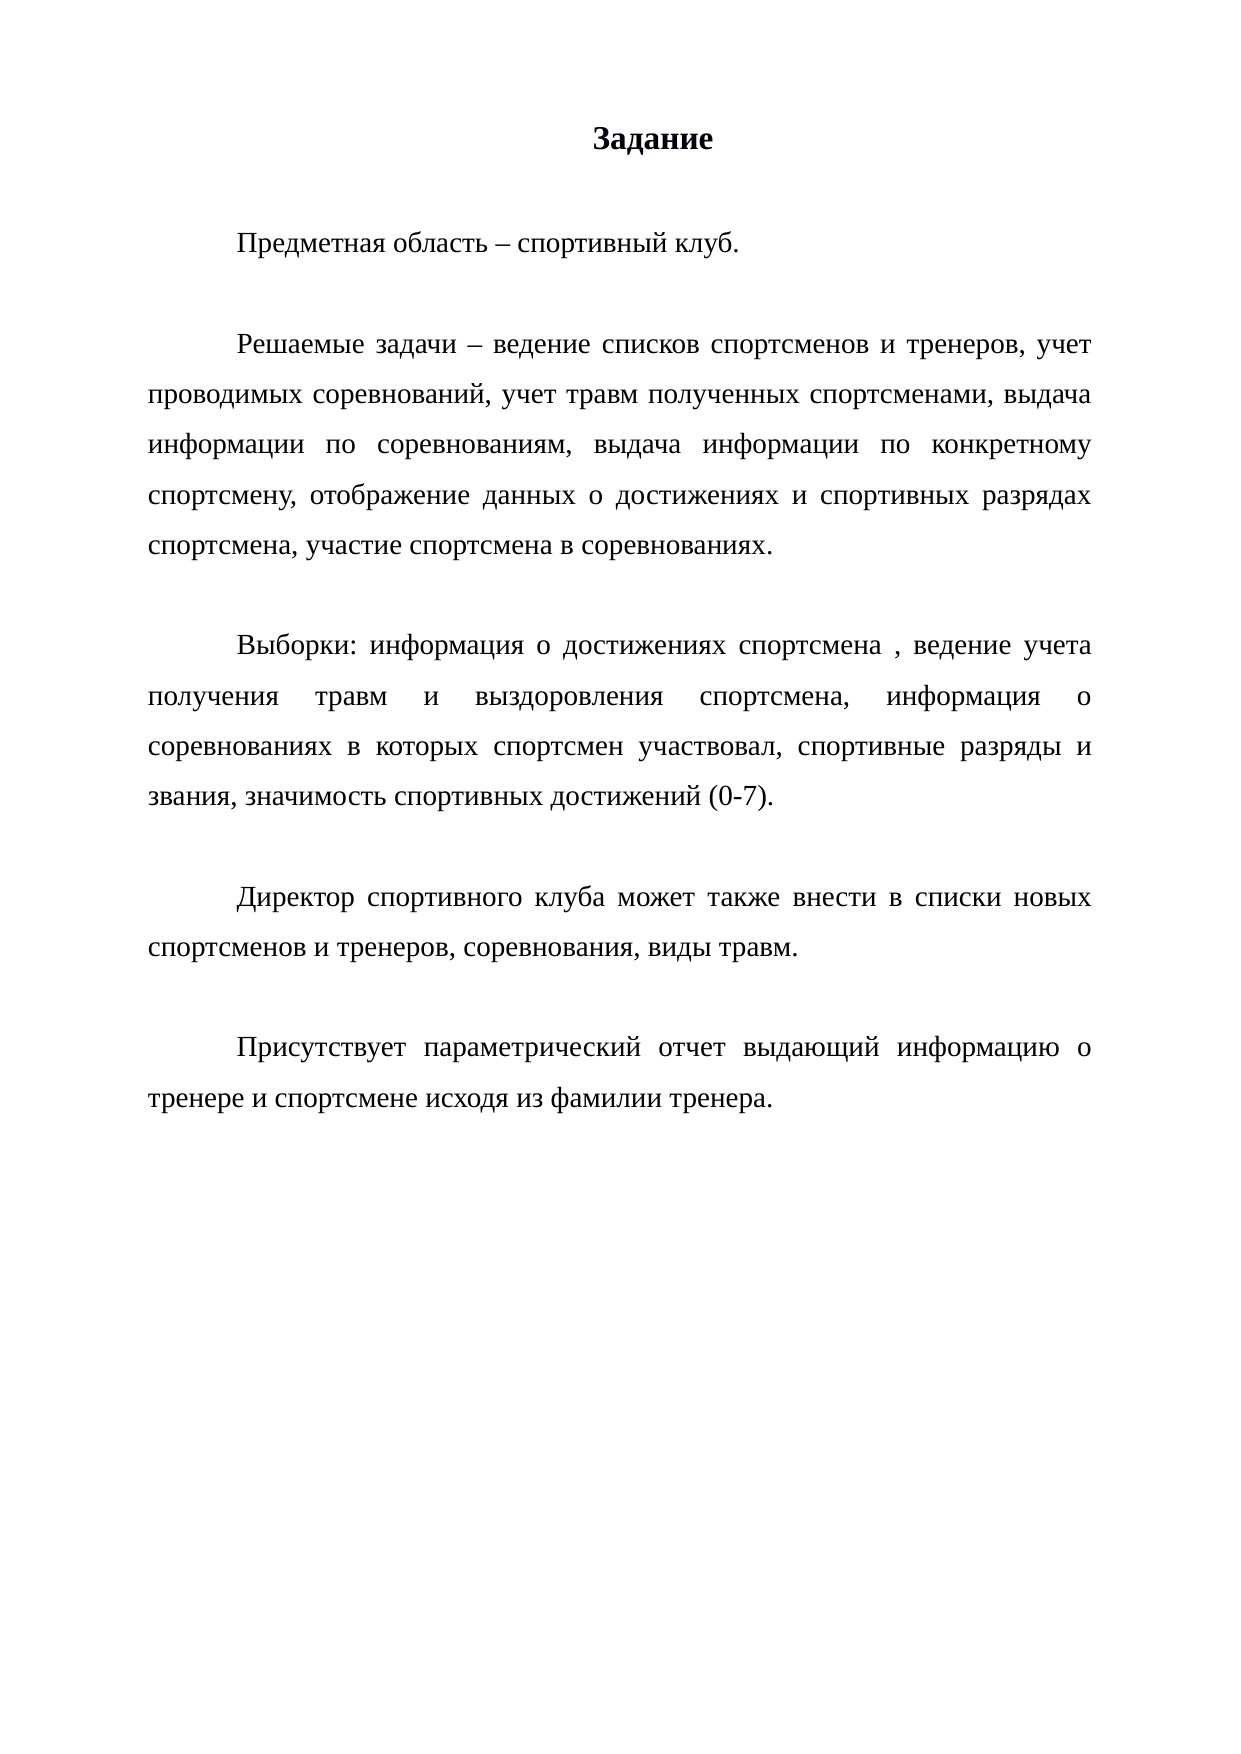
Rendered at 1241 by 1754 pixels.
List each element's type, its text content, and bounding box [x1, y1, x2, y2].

text Предметная область – спортивный клуб. [148, 226, 1092, 259]
text Решаемые задачи – ведение списков спортсменов и тренеров, учет проводимых соревнований, учет травм полученных спортсменами, выдача информации по соревнованиям, выдача информации по конкретному спортсмену, отображение данных о достижениях и спортивных разрядах спортсмена, участие спортсмена в соревнованиях. [148, 326, 1092, 561]
text Присутствует параметрический отчет выдающий информацию о тренере и спортсмене исходя из фамилии тренера. [148, 1029, 1092, 1113]
text Директор спортивного клуба может также внести в списки новых спортсменов и тренеров, соревнования, виды травм. [148, 879, 1092, 963]
text Выборки: информация о достижениях спортсмена , ведение учета получения травм и выздоровления спортсмена, информация о соревнованиях в которых спортсмен участвовал, спортивные разряды и звания, значимость спортивных достижений (0-7). [148, 627, 1092, 812]
subtitle Задание [148, 118, 1092, 156]
